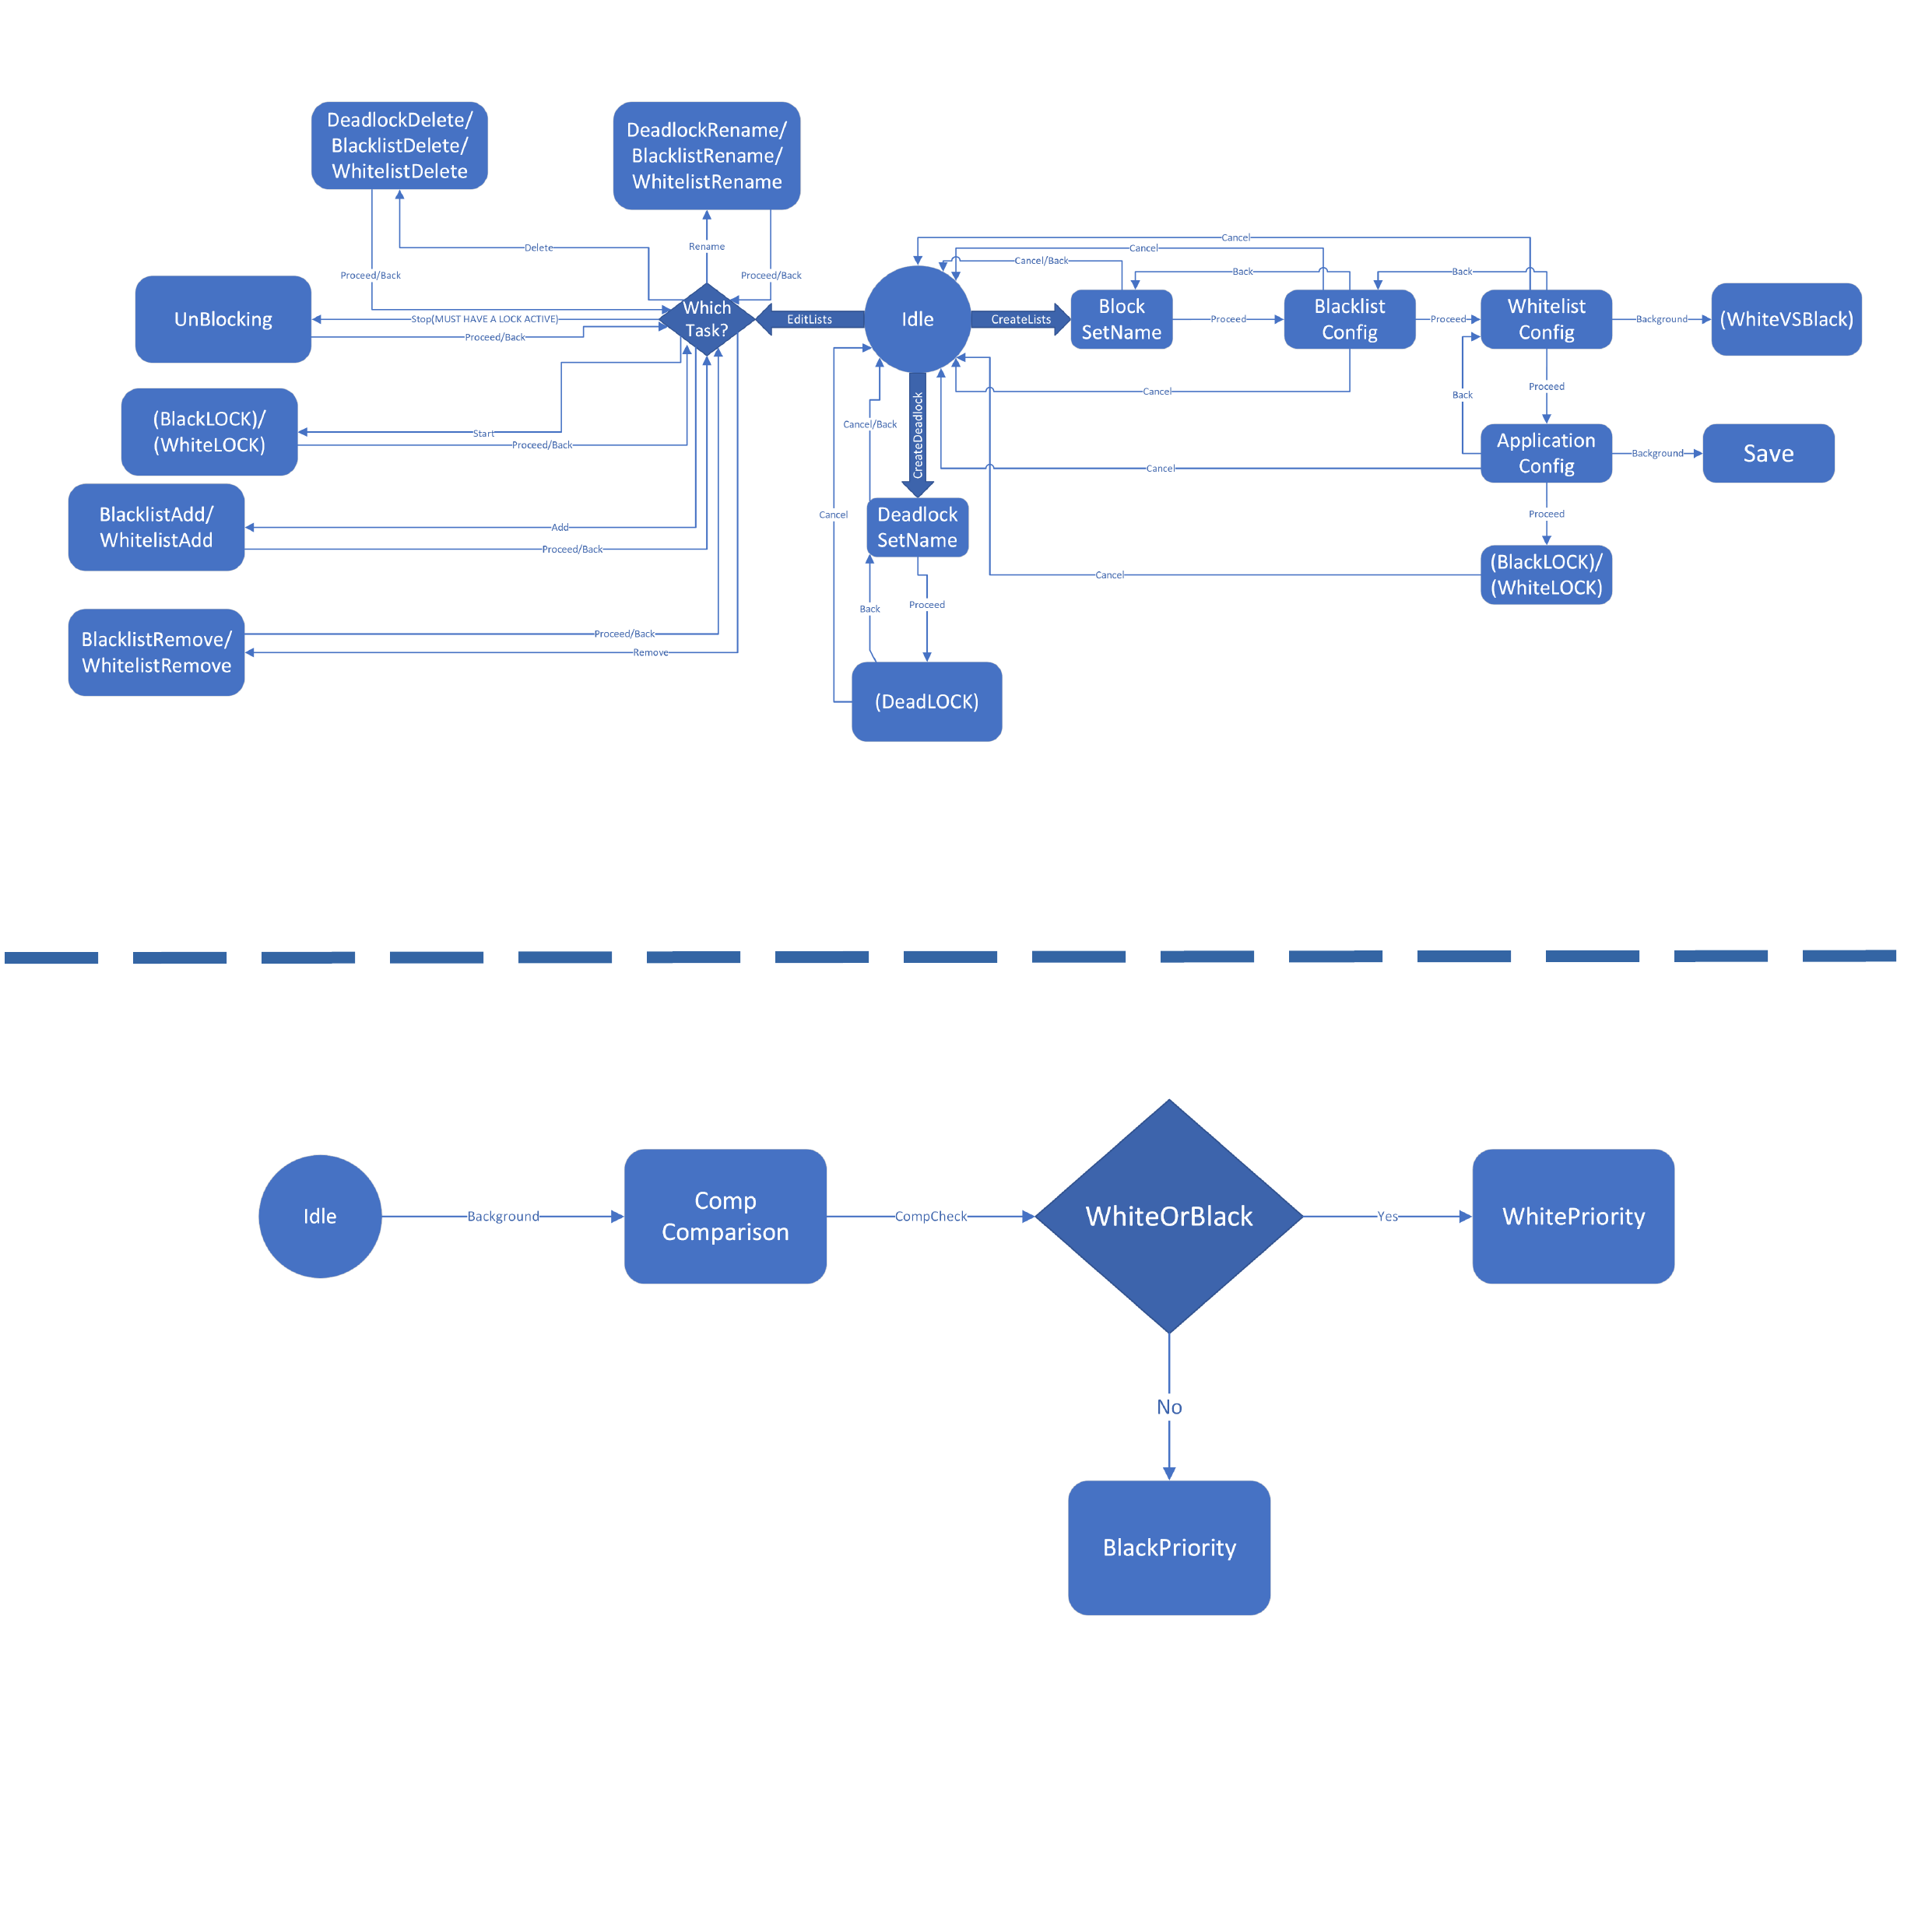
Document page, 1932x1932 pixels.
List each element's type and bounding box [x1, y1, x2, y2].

picture [248, 1089, 1684, 1625]
picture [61, 93, 1871, 749]
